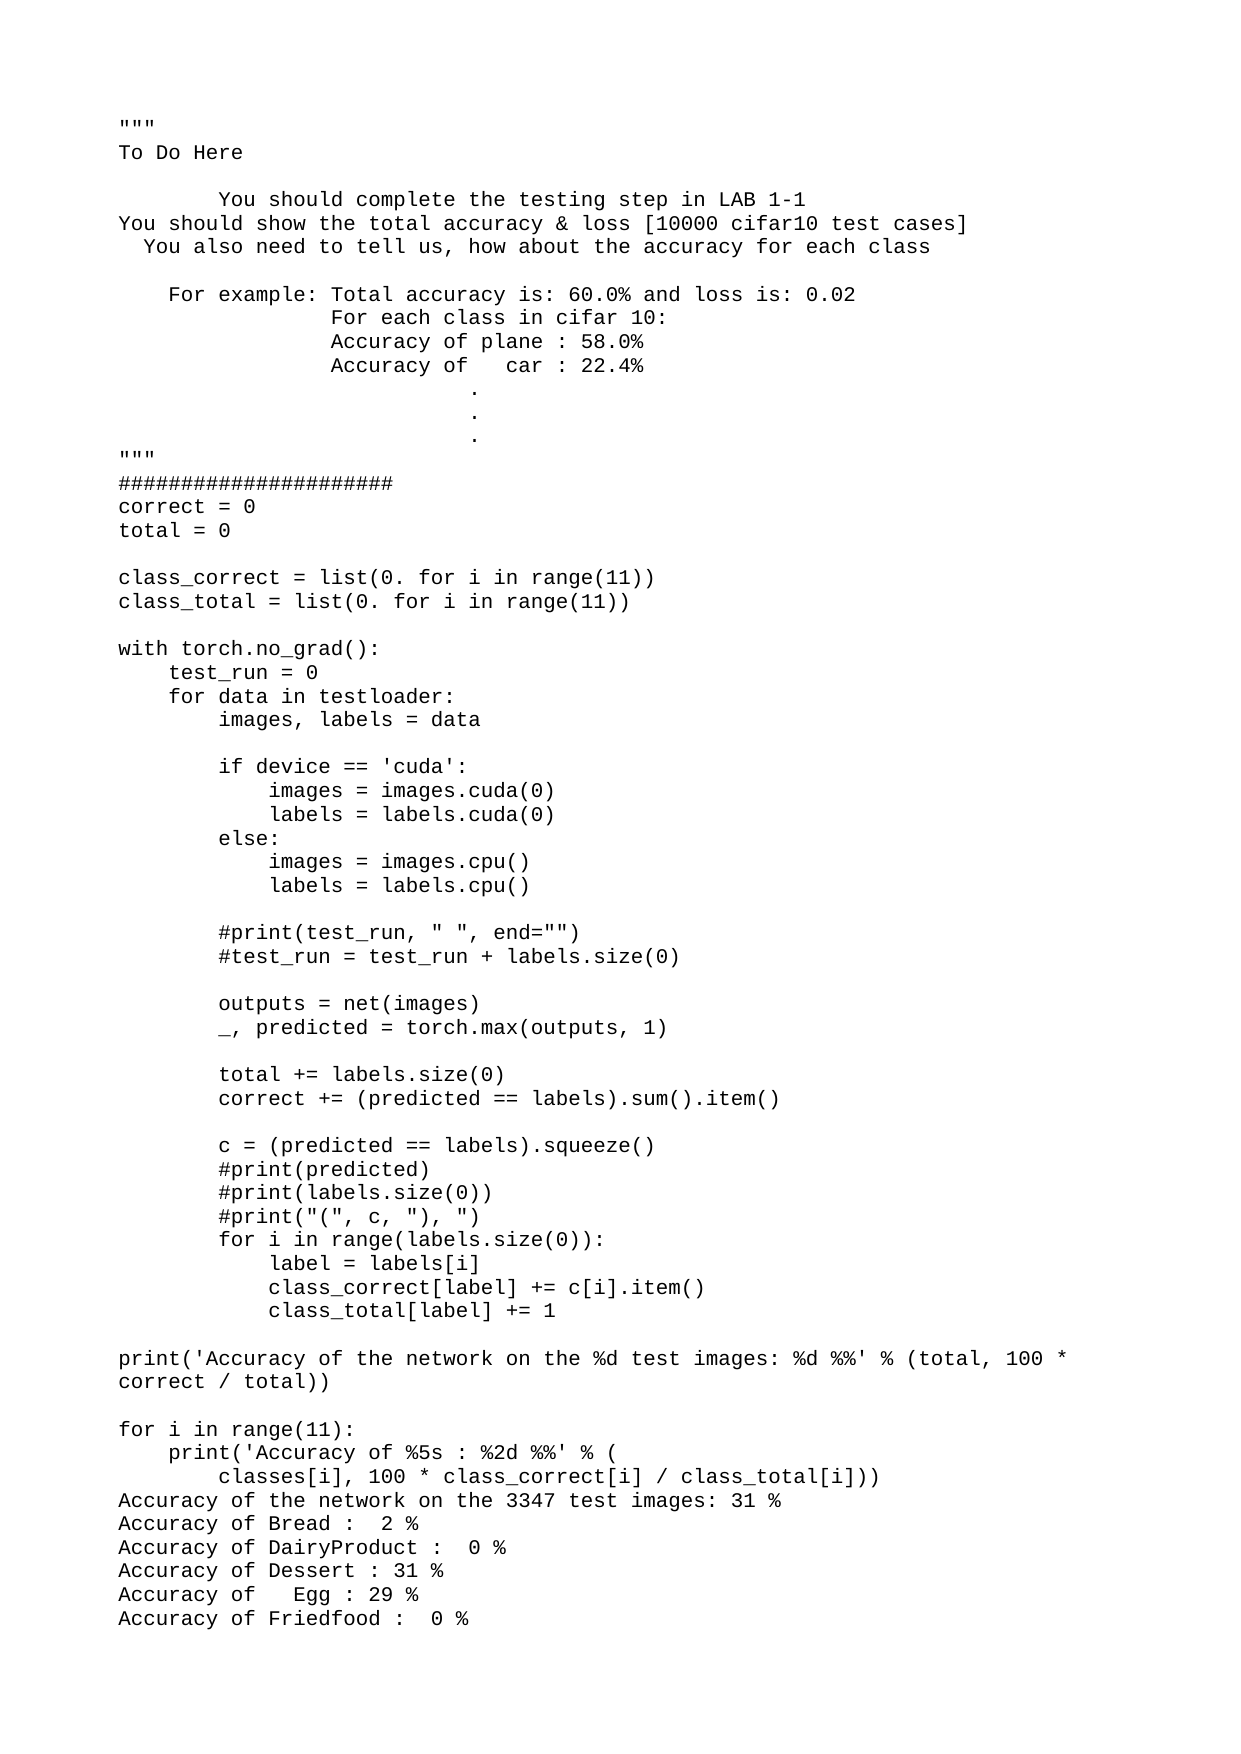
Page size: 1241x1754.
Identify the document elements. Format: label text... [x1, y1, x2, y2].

text correct = 0 [118, 496, 1122, 520]
text #print(labels.size(0)) [118, 1182, 1122, 1206]
text ​ [118, 1324, 1122, 1348]
text images = images.cpu() [118, 851, 1122, 875]
text ​ [118, 1395, 1122, 1419]
text #print(predicted) [118, 1158, 1122, 1182]
text To Do Here [118, 142, 1122, 165]
text test_run = 0 [118, 662, 1122, 686]
text . [118, 426, 1122, 449]
text class_total = list(0. for i in range(11)) [118, 591, 1122, 615]
text outputs = net(images) [118, 993, 1122, 1017]
text with torch.no_grad(): [118, 638, 1122, 662]
text _, predicted = torch.max(outputs, 1) [118, 1017, 1122, 1040]
text You should show the total accuracy & loss [10000 cifar10 test cases] [118, 213, 1122, 236]
text ​ [118, 733, 1122, 757]
text print('Accuracy of the network on the %d test images: %d %%' % (total, 100 * correct / total)) [118, 1348, 1122, 1395]
text if device == 'cuda': [118, 757, 1122, 780]
text classes[i], 100 * class_correct[i] / class_total[i])) [118, 1466, 1122, 1489]
text Accuracy of DairyProduct : 0 % [118, 1537, 1122, 1561]
text images, labels = data [118, 709, 1122, 733]
text Accuracy of plane : 58.0% [118, 331, 1122, 354]
text total = 0 [118, 520, 1122, 544]
text ###################### [118, 473, 1122, 496]
text #print("(", c, "), ") [118, 1206, 1122, 1229]
text class_correct[label] += c[i].item() [118, 1277, 1122, 1300]
text Accuracy of Dessert : 31 % [118, 1561, 1122, 1584]
text total += labels.size(0) [118, 1064, 1122, 1088]
text Accuracy of car : 22.4% [118, 354, 1122, 378]
text class_total[label] += 1 [118, 1300, 1122, 1324]
text images = images.cuda(0) [118, 780, 1122, 804]
text Accuracy of the network on the 3347 test images: 31 % [118, 1489, 1122, 1513]
text else: [118, 827, 1122, 851]
text ​ [118, 544, 1122, 567]
text For each class in cifar 10: [118, 307, 1122, 331]
text Accuracy of Friedfood : 0 % [118, 1608, 1122, 1631]
text You should complete the testing step in LAB 1-1 [118, 189, 1122, 213]
text c = (predicted == labels).squeeze() [118, 1135, 1122, 1158]
text . [118, 402, 1122, 426]
text #test_run = test_run + labels.size(0) [118, 946, 1122, 969]
text class_correct = list(0. for i in range(11)) [118, 567, 1122, 591]
text labels = labels.cpu() [118, 875, 1122, 898]
text labels = labels.cuda(0) [118, 804, 1122, 827]
text for i in range(11): [118, 1419, 1122, 1442]
text #print(test_run, " ", end="") [118, 922, 1122, 946]
text for i in range(labels.size(0)): [118, 1229, 1122, 1253]
text Accuracy of Bread : 2 % [118, 1513, 1122, 1537]
text for data in testloader: [118, 686, 1122, 709]
text ​ [118, 615, 1122, 638]
text . [118, 378, 1122, 402]
text """ [118, 449, 1122, 473]
text For example: Total accuracy is: 60.0% and loss is: 0.02 [118, 284, 1122, 307]
text print('Accuracy of %5s : %2d %%' % ( [118, 1442, 1122, 1466]
text correct += (predicted == labels).sum().item() [118, 1088, 1122, 1111]
text ​ [118, 1111, 1122, 1135]
text You also need to tell us, how about the accuracy for each class [118, 236, 1122, 260]
text ​ [118, 165, 1122, 189]
text label = labels[i] [118, 1253, 1122, 1277]
text """ [118, 118, 1122, 142]
text Accuracy of Egg : 29 % [118, 1584, 1122, 1608]
